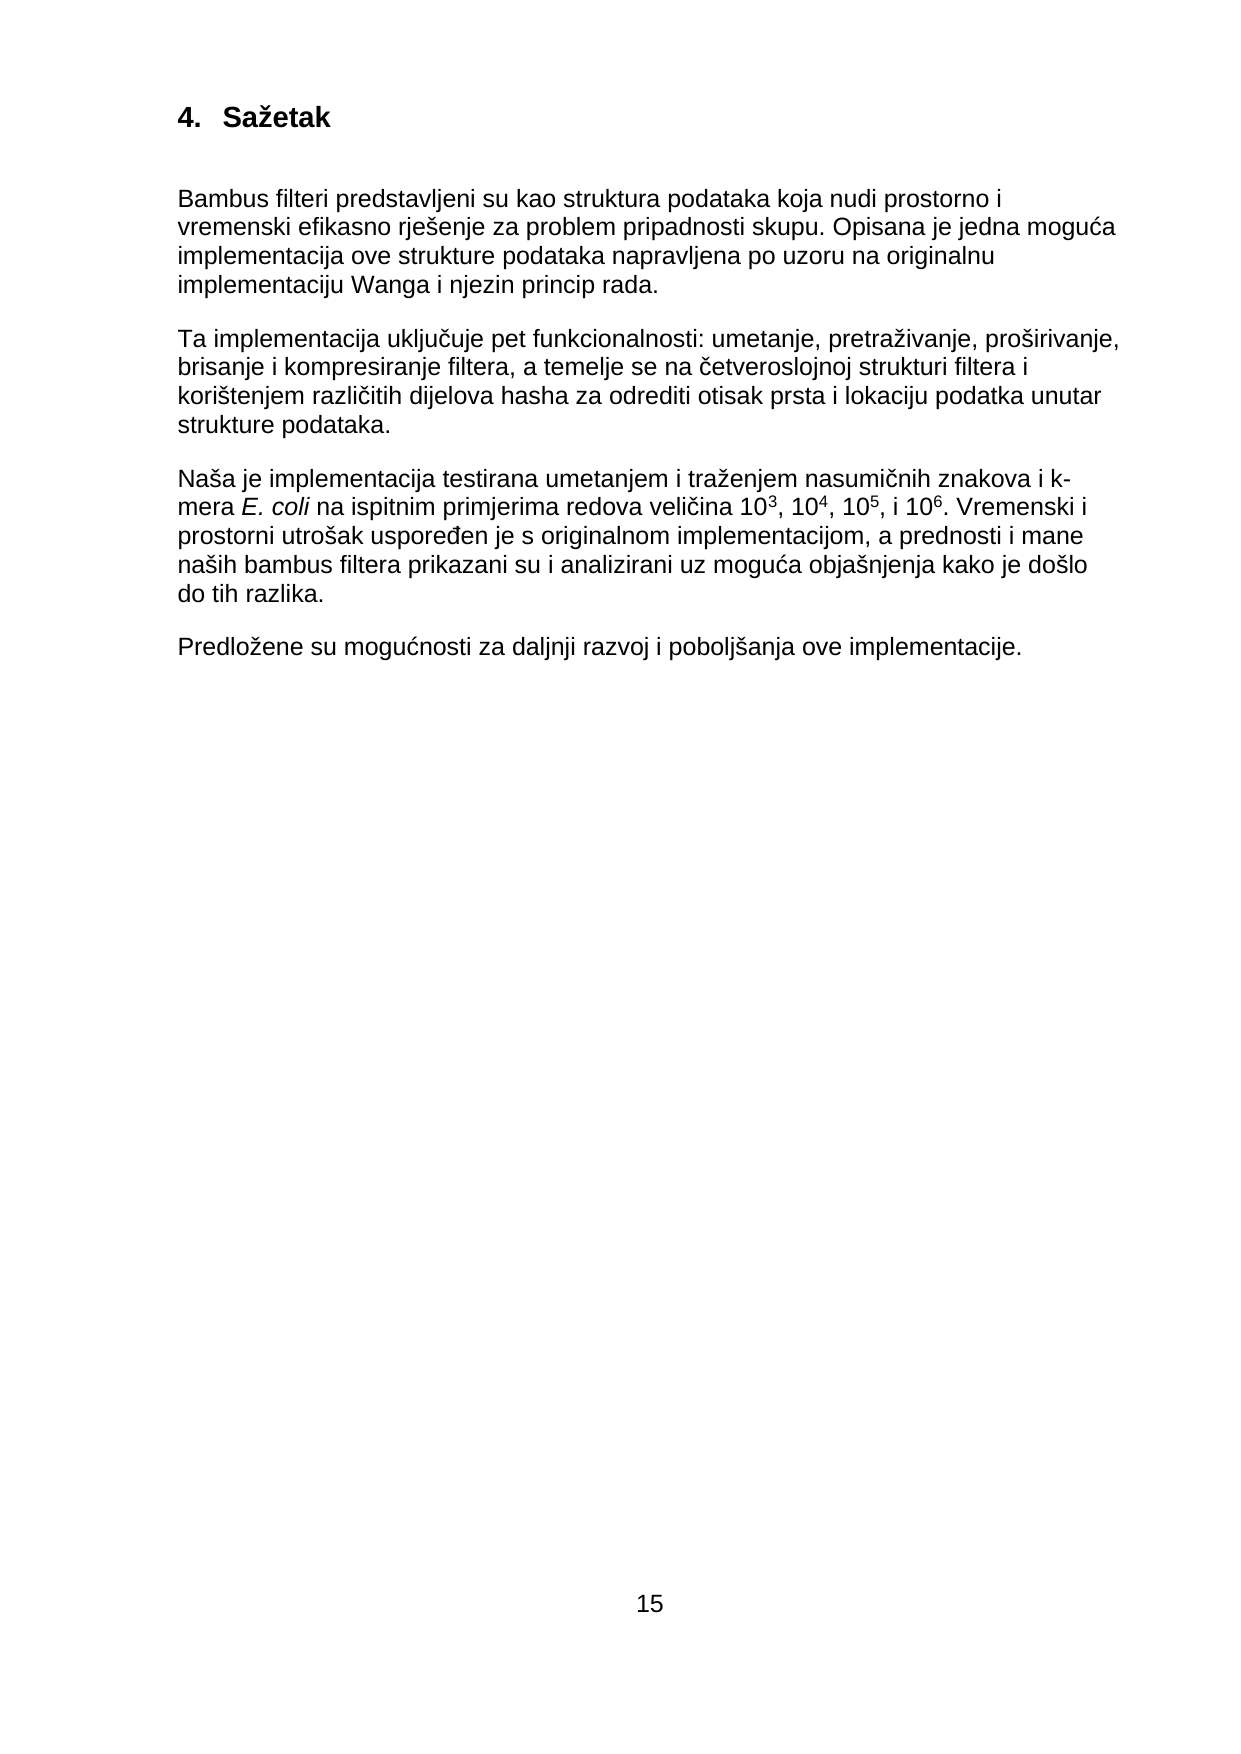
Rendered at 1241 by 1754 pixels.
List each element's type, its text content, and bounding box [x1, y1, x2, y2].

text Naša je implementacija testirana umetanjem i traženjem nasumičnih znakova i k-mera E. coli na ispitnim primjerima redova veličina 103, 104, 105, i 106. Vremenski i prostorni utrošak uspoređen je s originalnom implementacijom, a prednosti i mane naših bambus filtera prikazani su i analizirani uz moguća objašnjenja kako je došlo do tih razlika. [177, 463, 1122, 607]
text Ta implementacija uključuje pet funkcionalnosti: umetanje, pretraživanje, proširivanje, brisanje i kompresiranje filtera, a temelje se na četveroslojnoj strukturi filtera i korištenjem različitih dijelova hasha za odrediti otisak prsta i lokaciju podatka unutar strukture podataka. [177, 323, 1122, 438]
text Bambus filteri predstavljeni su kao struktura podataka koja nudi prostorno i vremenski efikasno rješenje za problem pripadnosti skupu. Opisana je jedna moguća implementacija ove strukture podataka napravljena po uzoru na originalnu implementaciju Wanga i njezin princip rada. [177, 183, 1122, 298]
text Predložene su mogućnosti za daljnji razvoj i poboljšanja ove implementacije. [177, 632, 1122, 661]
subtitle Sažetak [177, 100, 1122, 133]
